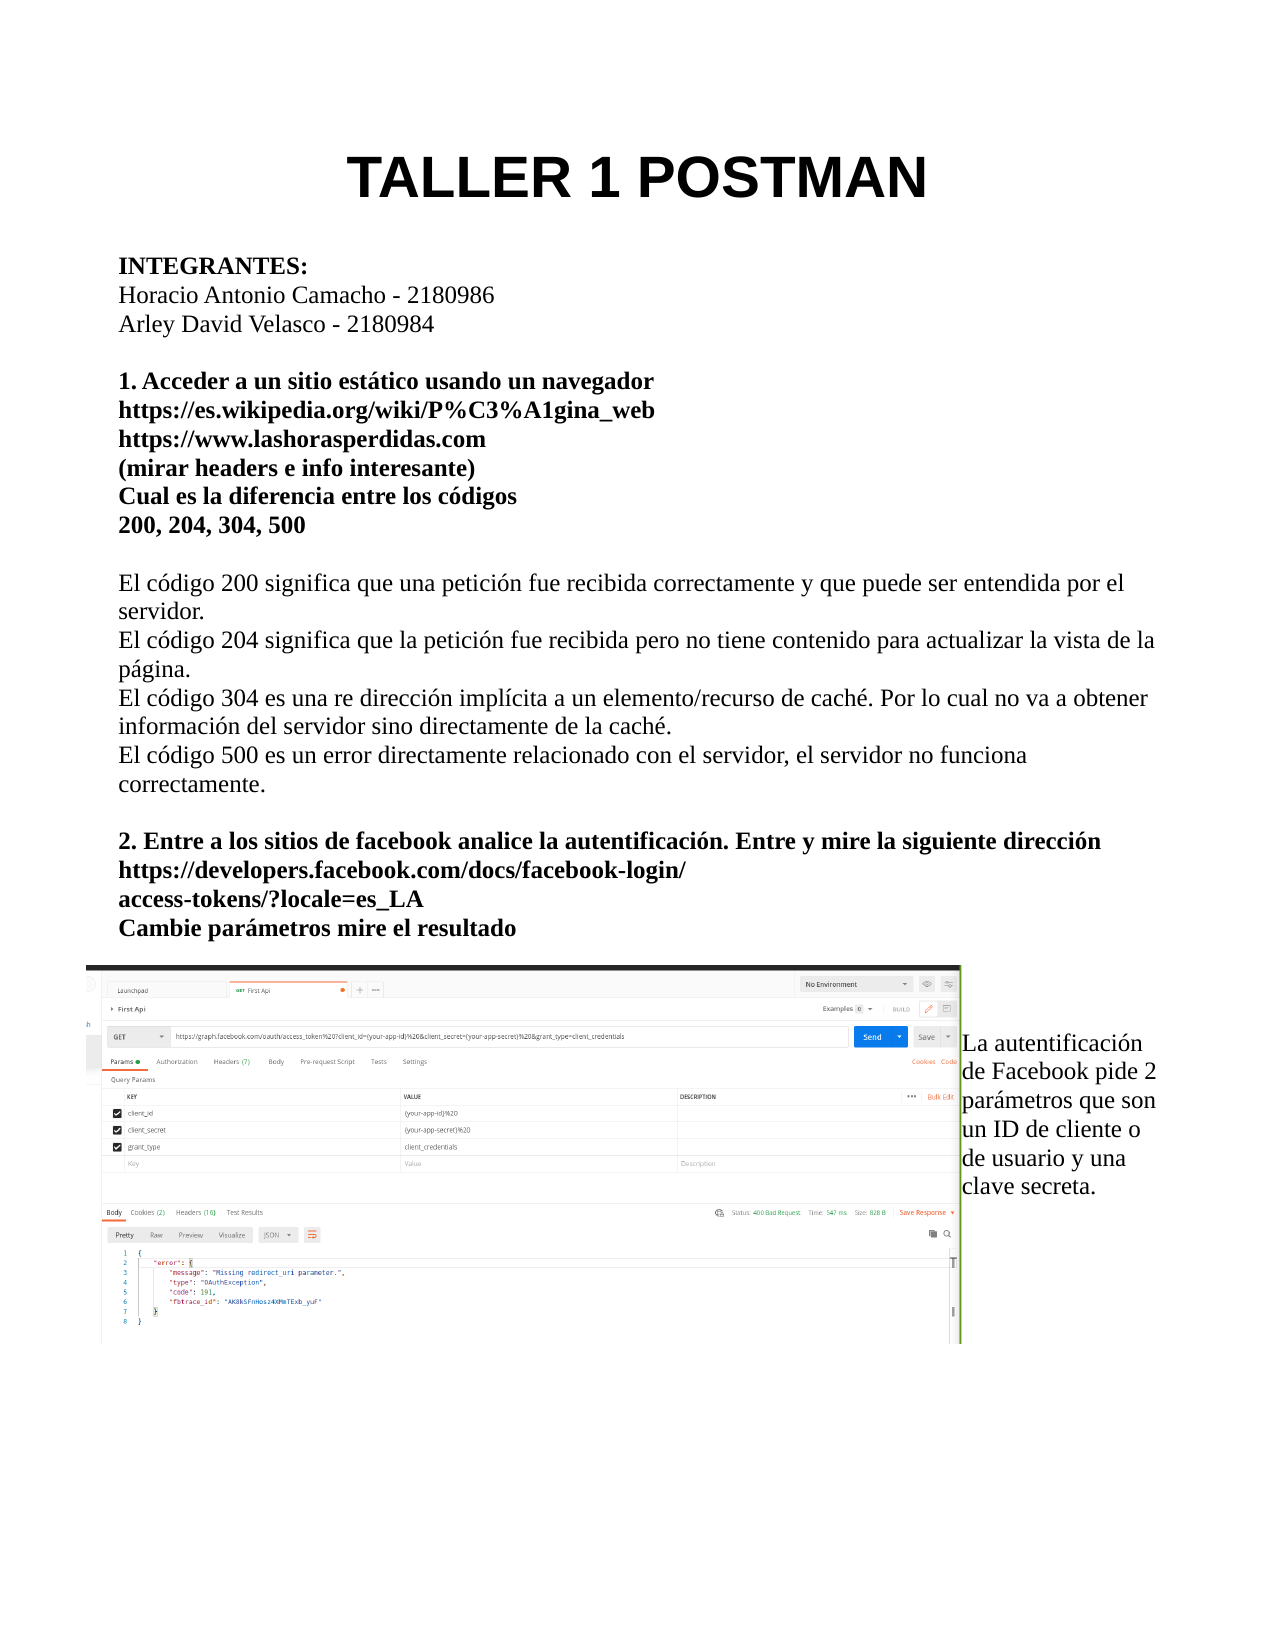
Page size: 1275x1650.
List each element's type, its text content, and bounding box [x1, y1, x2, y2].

picture [86, 965, 962, 1344]
text 1. Acceder a un sitio estático usando un navegador [118, 366, 1157, 395]
text La autentificación de Facebook pide 2 parámetros que son un ID de cliente o de usuario y una clave secreta. [962, 1028, 1157, 1200]
text 200, 204, 304, 500 [118, 510, 1157, 539]
text (mirar headers e info interesante) [118, 453, 1157, 481]
text https://www.lashorasperdidas.com [118, 424, 1157, 453]
text access-tokens/?locale=es_LA [118, 884, 1157, 913]
text 2. Entre a los sitios de facebook analice la autentificación. Entre y mire la siguiente dirección [118, 826, 1157, 855]
text Horacio Antonio Camacho - 2180986 [118, 280, 1157, 309]
text https://developers.facebook.com/docs/facebook-login/ [118, 855, 1157, 884]
title TALLER 1 POSTMAN [118, 143, 1157, 210]
text El código 500 es un error directamente relacionado con el servidor, el servidor no funciona correctamente. [118, 740, 1157, 798]
text https://es.wikipedia.org/wiki/P%C3%A1gina_web [118, 395, 1157, 424]
text Cambie parámetros mire el resultado [118, 913, 1157, 941]
text Cual es la diferencia entre los códigos [118, 481, 1157, 510]
text Arley David Velasco - 2180984 [118, 309, 1157, 338]
text INTEGRANTES: [118, 251, 1157, 280]
text El código 304 es una re dirección implícita a un elemento/recurso de caché. Por lo cual no va a obtener información del servidor sino directamente de la caché. [118, 683, 1157, 740]
text El código 200 significa que una petición fue recibida correctamente y que puede ser entendida por el servidor. [118, 568, 1157, 625]
text El código 204 significa que la petición fue recibida pero no tiene contenido para actualizar la vista de la página. [118, 625, 1157, 683]
